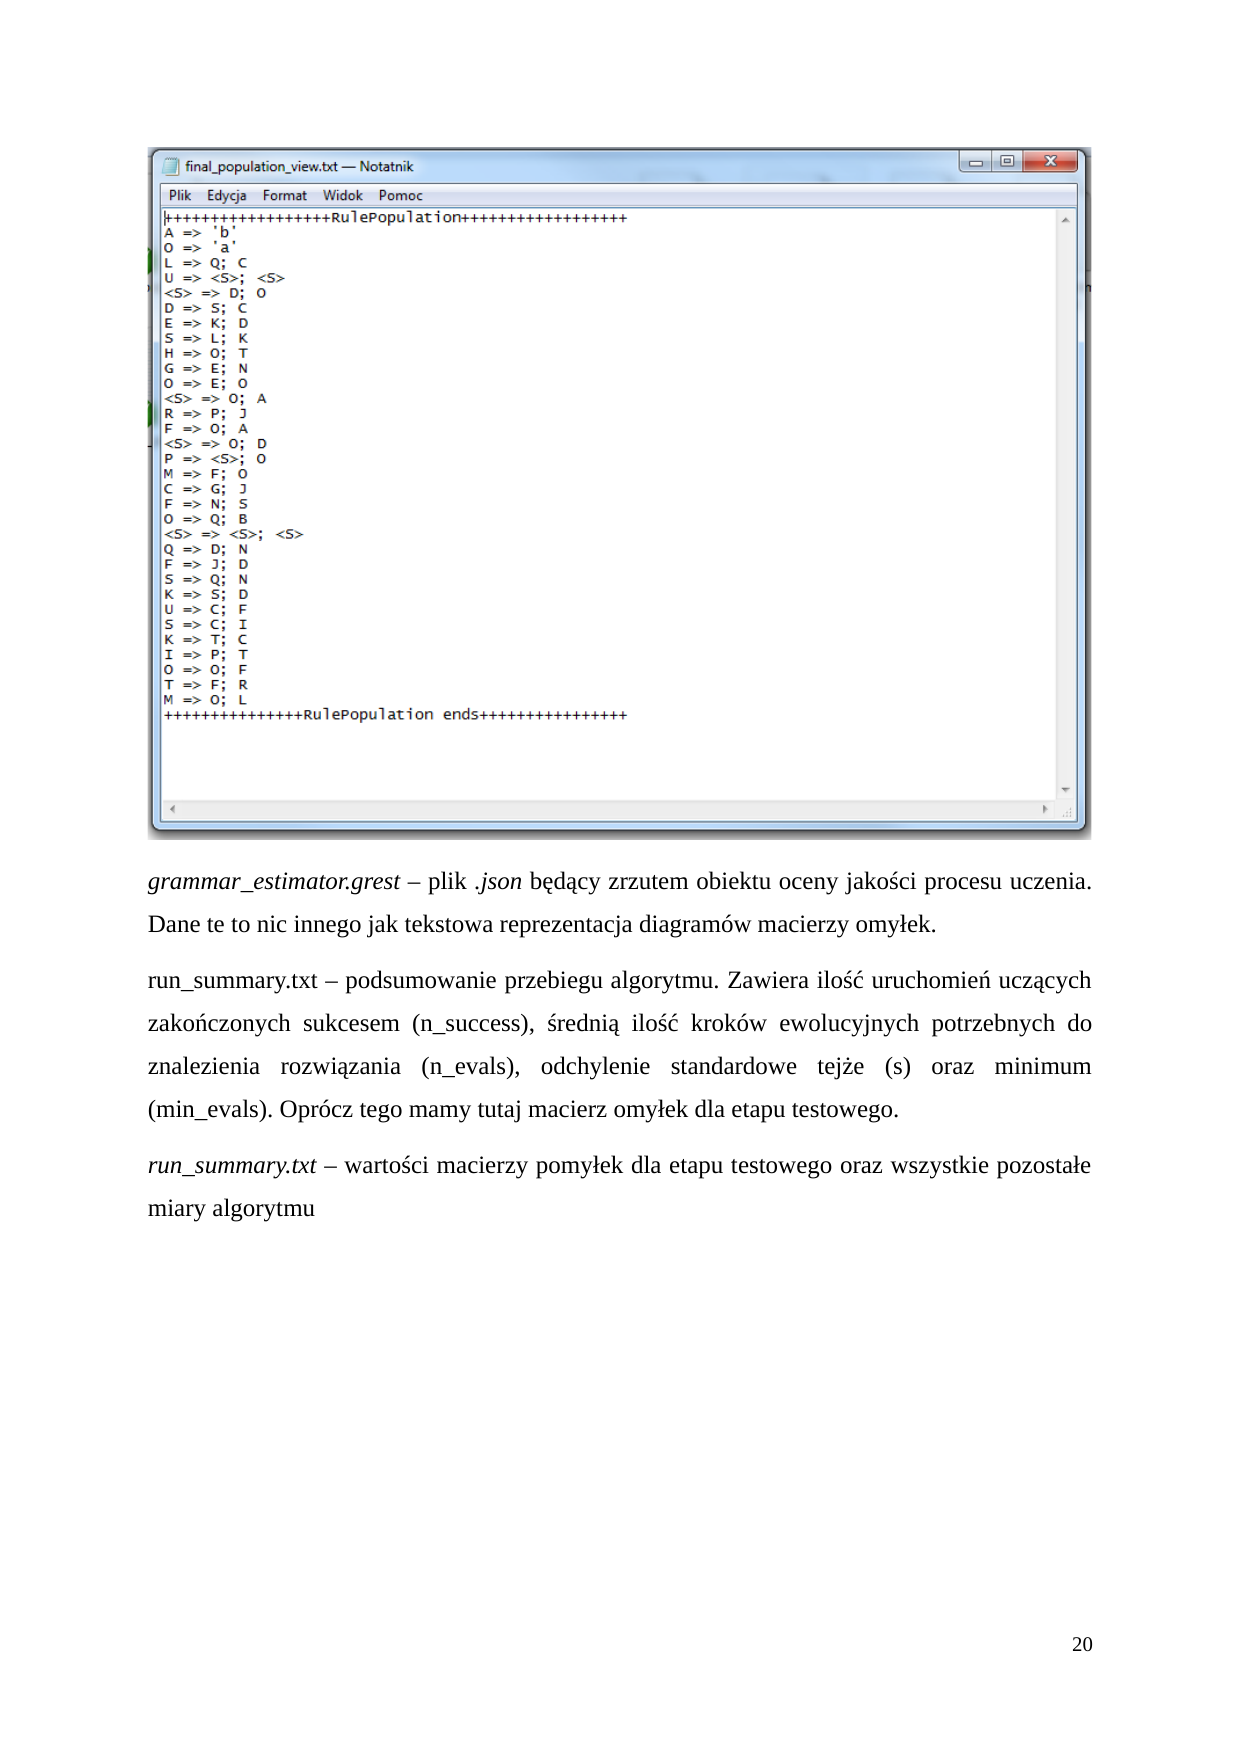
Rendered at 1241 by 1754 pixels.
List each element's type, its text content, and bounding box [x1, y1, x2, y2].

text run_summary.txt – wartości macierzy pomyłek dla etapu testowego oraz wszystkie pozostałe miary algorytmu [148, 1150, 1093, 1222]
picture [147, 147, 1092, 840]
text run_summary.txt – podsumowanie przebiegu algorytmu. Zawiera ilość uruchomień uczących zakończonych sukcesem (n_success), średnią ilość kroków ewolucyjnych potrzebnych do znalezienia rozwiązania (n_evals), odchylenie standardowe tejże (s) oraz minimum (min_evals). Oprócz tego mamy tutaj macierz omyłek dla etapu testowego. [148, 965, 1093, 1123]
text grammar_estimator.grest – plik .json będący zrzutem obiektu oceny jakości procesu uczenia. Dane te to nic innego jak tekstowa reprezentacja diagramów macierzy omyłek. [148, 866, 1093, 938]
